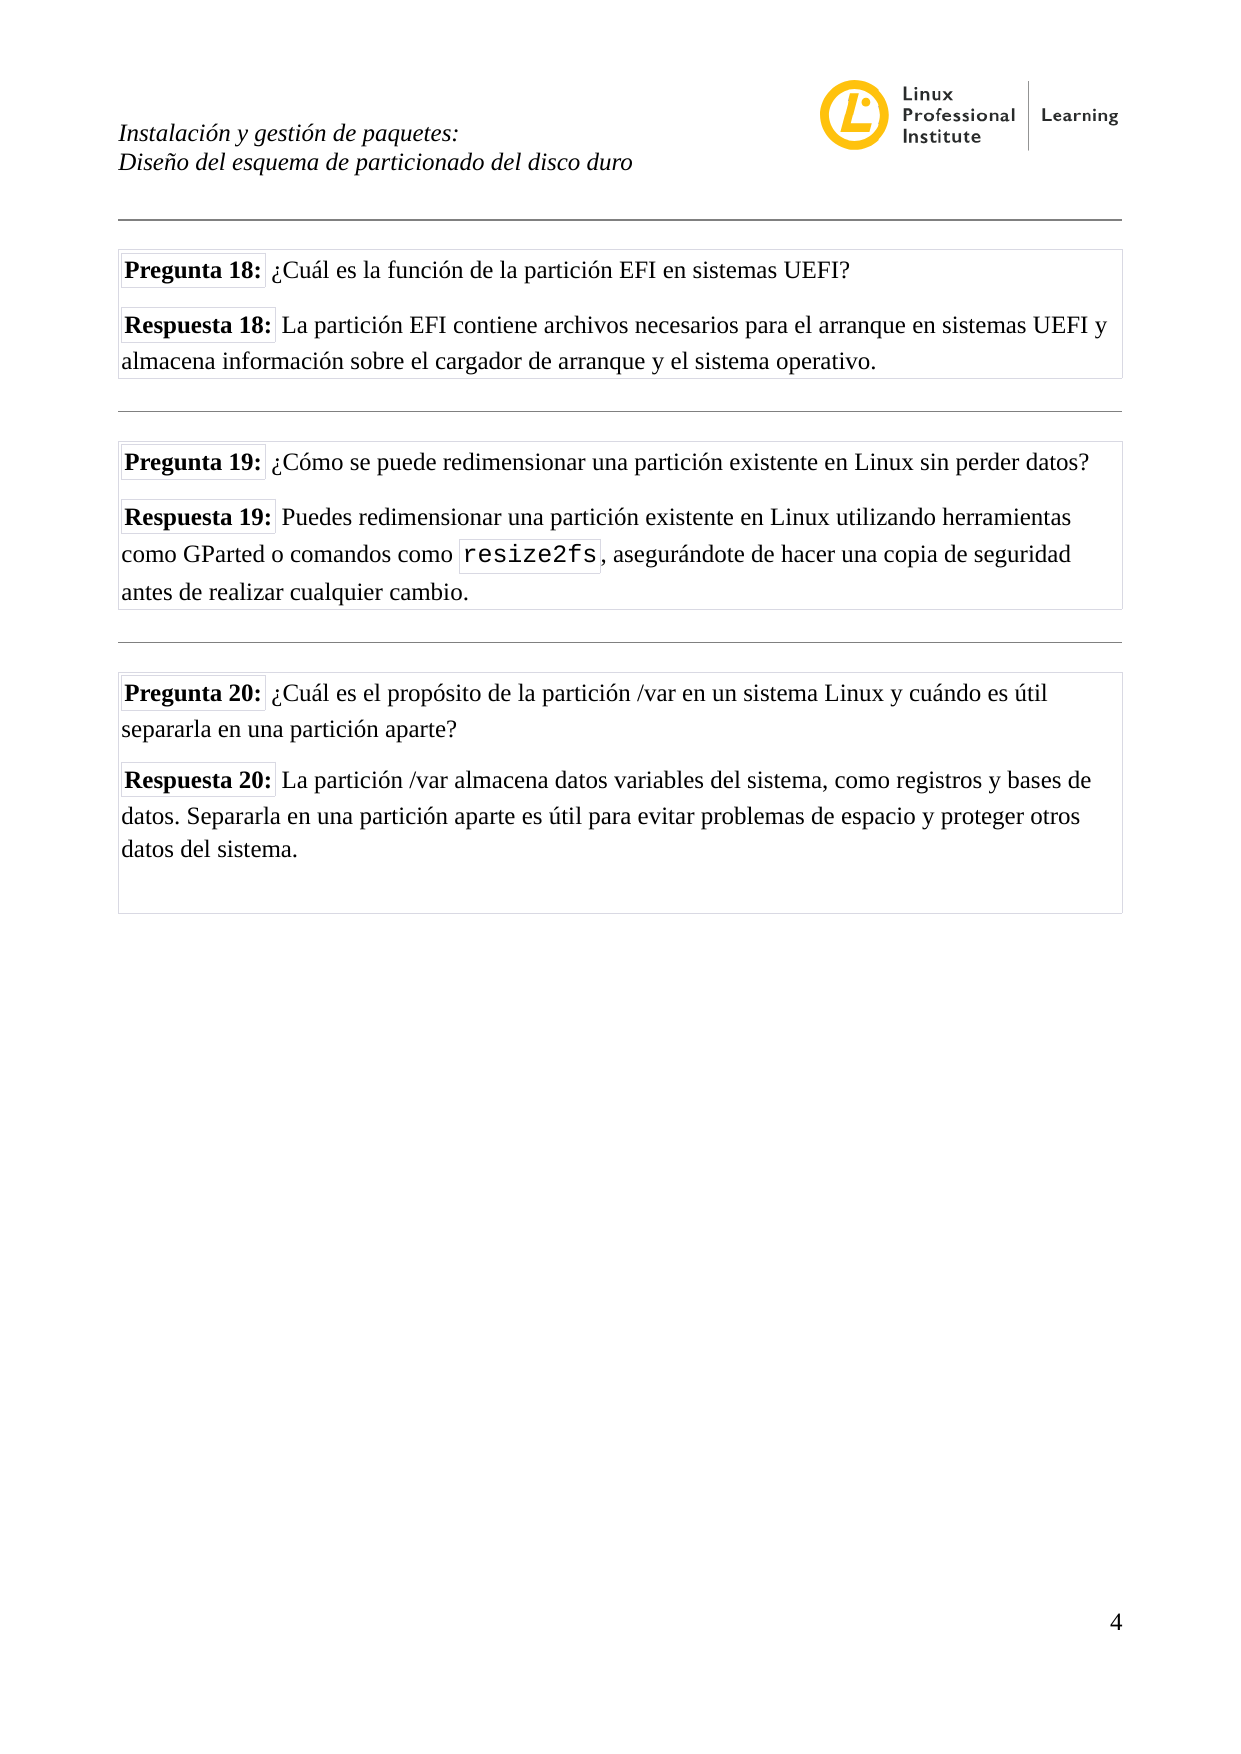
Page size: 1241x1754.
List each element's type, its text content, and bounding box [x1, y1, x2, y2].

picture [819, 79, 1119, 151]
text Pregunta 19: ¿Cómo se puede redimensionar una partición existente en Linux sin perder datos? [119, 442, 1122, 479]
text Pregunta 20: ¿Cuál es el propósito de la partición /var en un sistema Linux y cuándo es útil separarla en una partición aparte? [119, 673, 1122, 743]
text Pregunta 18: ¿Cuál es la función de la partición EFI en sistemas UEFI? [119, 250, 1122, 287]
text Respuesta 19: Puedes redimensionar una partición existente en Linux utilizando herramientas como GParted o comandos como resize2fs, asegurándote de hacer una copia de seguridad antes de realizar cualquier cambio. [119, 496, 1122, 609]
text Respuesta 18: La partición EFI contiene archivos necesarios para el arranque en sistemas UEFI y almacena información sobre el cargador de arranque y el sistema operativo. [119, 304, 1122, 378]
text Respuesta 20: La partición /var almacena datos variables del sistema, como registros y bases de datos. Separarla en una partición aparte es útil para evitar problemas de espacio y proteger otros datos del sistema. [119, 759, 1122, 862]
